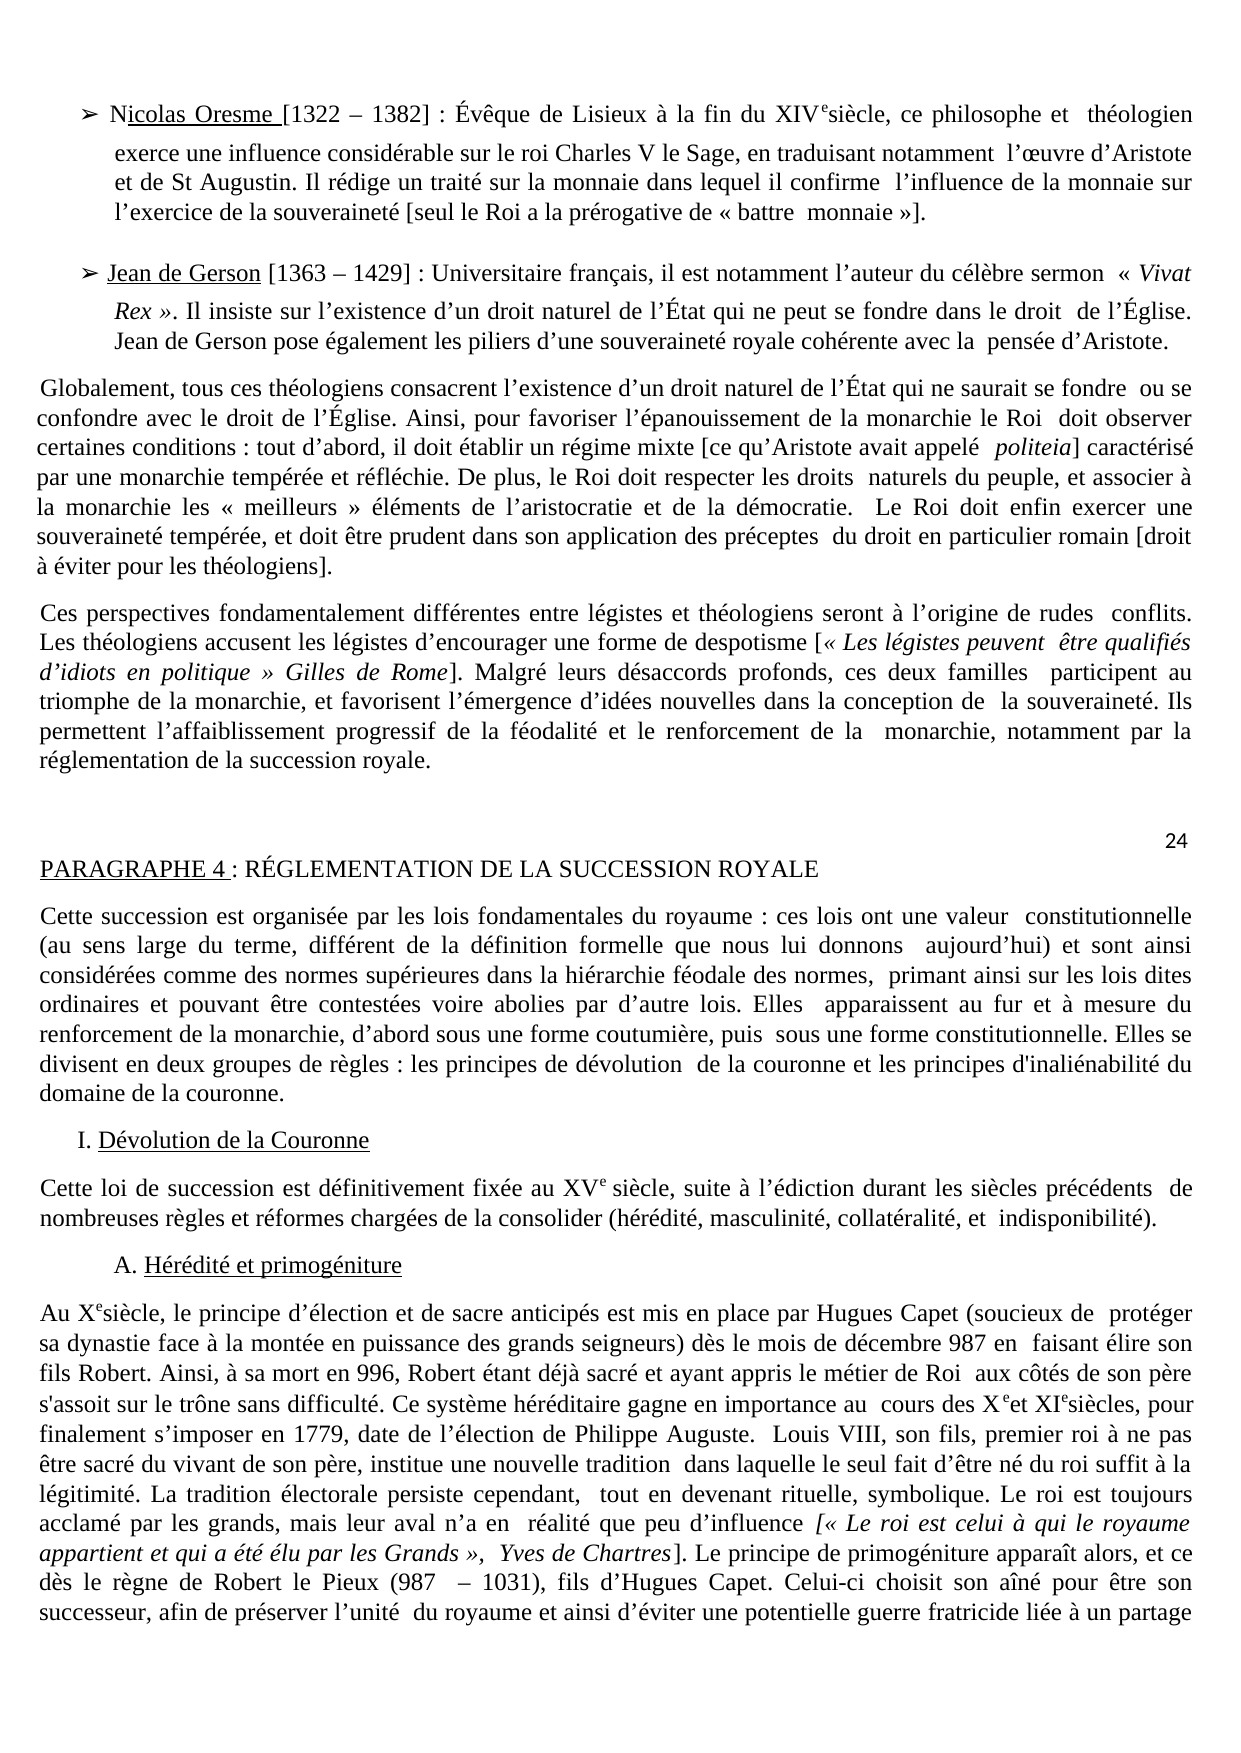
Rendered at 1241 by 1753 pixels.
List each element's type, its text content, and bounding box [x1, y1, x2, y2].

text Ces perspectives fondamentalement différentes entre légistes et théologiens seront à l’origine de rudes conflits. Les théologiens accusent les légistes d’encourager une forme de despotisme [« Les légistes peuvent être qualifiés d’idiots en politique » Gilles de Rome]. Malgré leurs désaccords profonds, ces deux familles participent au triomphe de la monarchie, et favorisent l’émergence d’idées nouvelles dans la conception de la souveraineté. Ils permettent l’affaiblissement progressif de la féodalité et le renforcement de la monarchie, notamment par la réglementation de la succession royale. [39, 598, 1193, 774]
text ➢ Nicolas Oresme [1322 – 1382] : Évêque de Lisieux à la fin du XIVesiècle, ce philosophe et théologien exerce une influence considérable sur le roi Charles V le Sage, en traduisant notamment l’œuvre d’Aristote et de St Augustin. Il rédige un traité sur la monnaie dans lequel il confirme l’influence de la monnaie sur l’exercice de la souveraineté [seul le Roi a la prérogative de « battre monnaie »]. [79, 86, 1194, 226]
text 24 [36, 826, 1188, 854]
text PARAGRAPHE 4 : RÉGLEMENTATION DE LA SUCCESSION ROYALE [39, 854, 1193, 883]
text Cette loi de succession est définitivement fixée au XVe siècle, suite à l’édiction durant les siècles précédents de nombreuses règles et réformes chargées de la consolider (hérédité, masculinité, collatéralité, et indisponibilité). [39, 1171, 1193, 1232]
text A. Hérédité et primogéniture [113, 1251, 1193, 1279]
text I. Dévolution de la Couronne [77, 1126, 1193, 1154]
text Au Xesiècle, le principe d’élection et de sacre anticipés est mis en place par Hugues Capet (soucieux de protéger sa dynastie face à la montée en puissance des grands seigneurs) dès le mois de décembre 987 en faisant élire son fils Robert. Ainsi, à sa mort en 996, Robert étant déjà sacré et ayant appris le métier de Roi aux côtés de son père s'assoit sur le trône sans difficulté. Ce système héréditaire gagne en importance au cours des Xeet XIesiècles, pour finalement s’imposer en 1779, date de l’élection de Philippe Auguste. Louis VIII, son fils, premier roi à ne pas être sacré du vivant de son père, institue une nouvelle tradition dans laquelle le seul fait d’être né du roi suffit à la légitimité. La tradition électorale persiste cependant, tout en devenant rituelle, symbolique. Le roi est toujours acclamé par les grands, mais leur aval n’a en réalité que peu d’influence [« Le roi est celui à qui le royaume appartient et qui a été élu par les Grands », Yves de Chartres]. Le principe de primogéniture apparaît alors, et ce dès le règne de Robert le Pieux (987 – 1031), fils d’Hugues Capet. Celui-ci choisit son aîné pour être son successeur, afin de préserver l’unité du royaume et ainsi d’éviter une potentielle guerre fratricide liée à un partage [39, 1296, 1194, 1626]
text Globalement, tous ces théologiens consacrent l’existence d’un droit naturel de l’État qui ne saurait se fondre ou se confondre avec le droit de l’Église. Ainsi, pour favoriser l’épanouissement de la monarchie le Roi doit observer certaines conditions : tout d’abord, il doit établir un régime mixte [ce qu’Aristote avait appelé politeia] caractérisé par une monarchie tempérée et réfléchie. De plus, le Roi doit respecter les droits naturels du peuple, et associer à la monarchie les « meilleurs » éléments de l’aristocratie et de la démocratie. Le Roi doit enfin exercer une souveraineté tempérée, et doit être prudent dans son application des préceptes du droit en particulier romain [droit à éviter pour les théologiens]. [36, 373, 1193, 579]
text ➢ Jean de Gerson [1363 – 1429] : Universitaire français, il est notamment l’auteur du célèbre sermon « Vivat Rex ». Il insiste sur l’existence d’un droit naturel de l’État qui ne peut se fondre dans le droit de l’Église. Jean de Gerson pose également les piliers d’une souveraineté royale cohérente avec la pensée d’Aristote. [79, 244, 1193, 355]
text Cette succession est organisée par les lois fondamentales du royaume : ces lois ont une valeur constitutionnelle (au sens large du terme, différent de la définition formelle que nous lui donnons aujourd’hui) et sont ainsi considérées comme des normes supérieures dans la hiérarchie féodale des normes, primant ainsi sur les lois dites ordinaires et pouvant être contestées voire abolies par d’autre lois. Elles apparaissent au fur et à mesure du renforcement de la monarchie, d’abord sous une forme coutumière, puis sous une forme constitutionnelle. Elles se divisent en deux groupes de règles : les principes de dévolution de la couronne et les principes d'inaliénabilité du domaine de la couronne. [39, 901, 1194, 1107]
